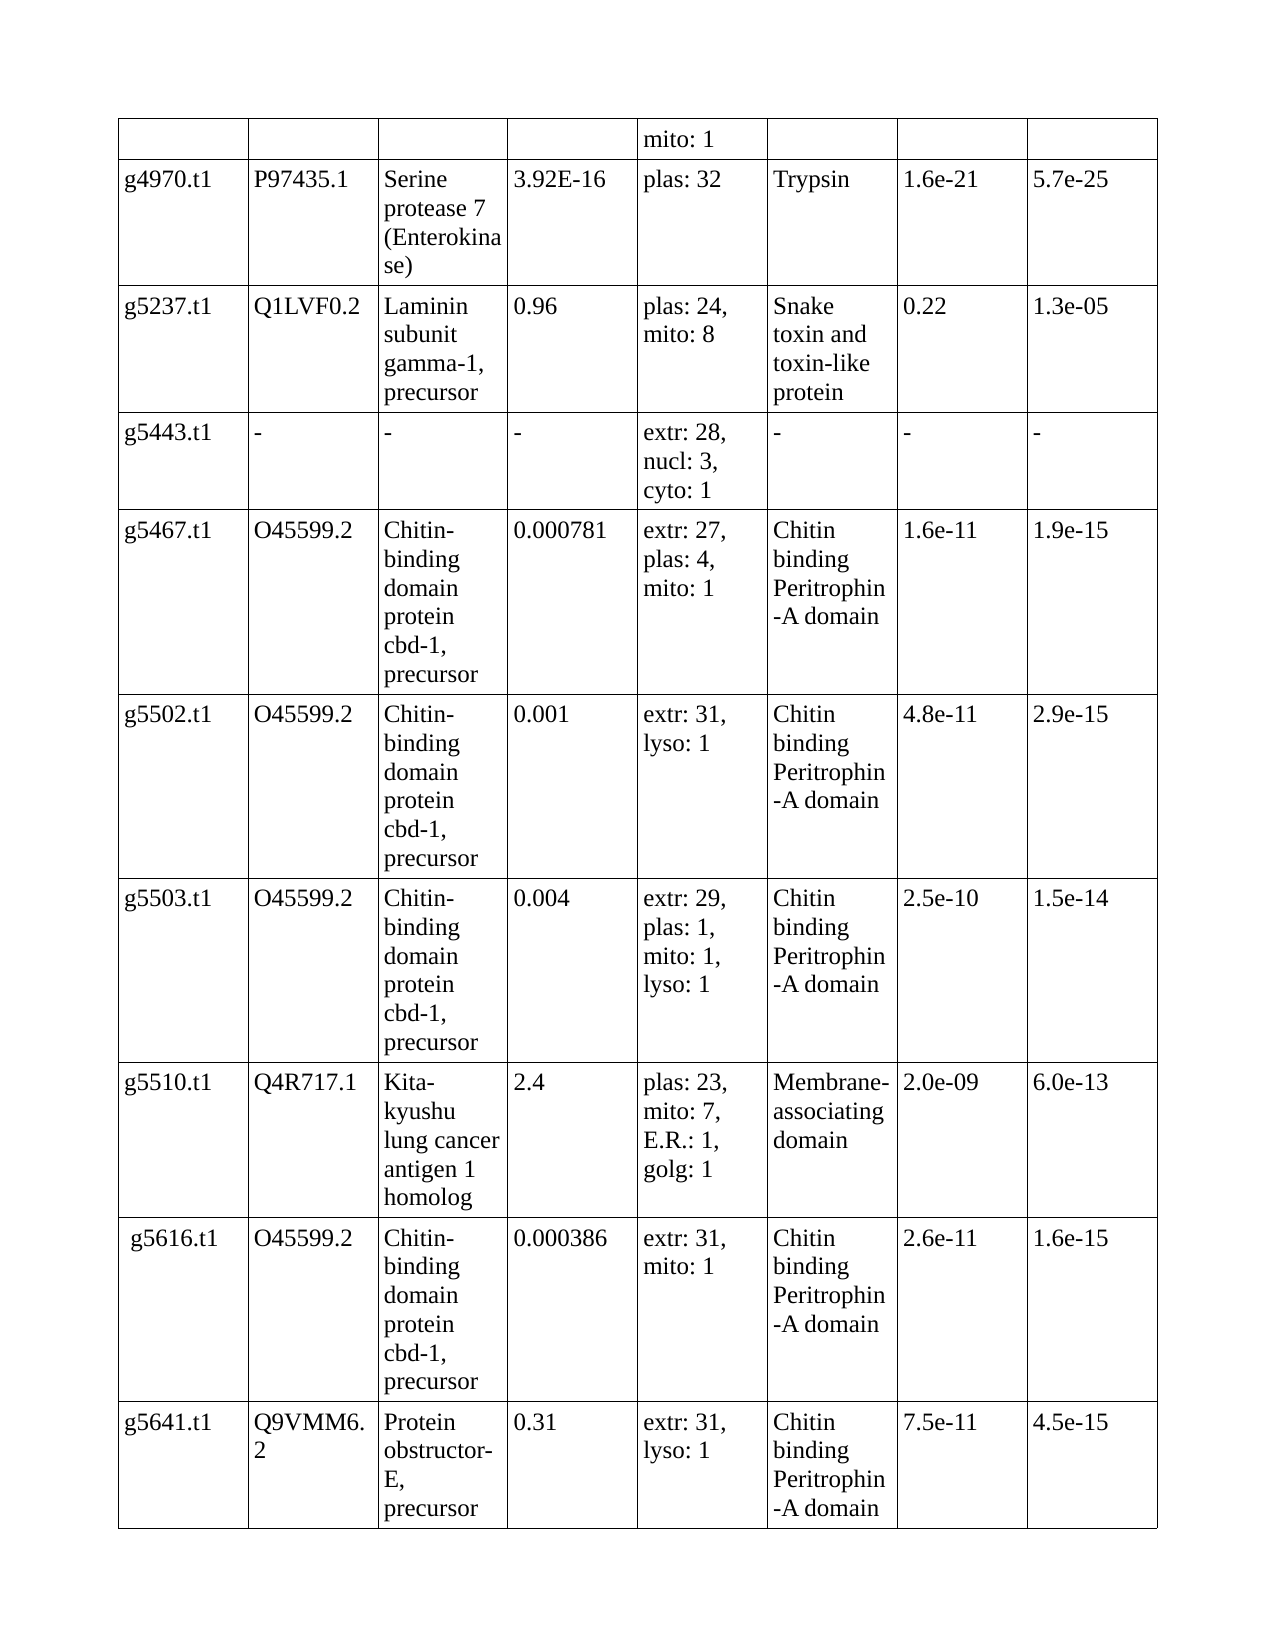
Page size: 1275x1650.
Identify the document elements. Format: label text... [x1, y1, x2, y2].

table_cell O45599.2 [249, 1218, 378, 1401]
table_cell Chitin-binding domain protein cbd-1, precursor [379, 1218, 507, 1401]
table_cell g4970.t1 [119, 160, 248, 285]
table_cell Q1LVF0.2 [249, 286, 378, 412]
table_cell O45599.2 [249, 695, 378, 877]
table_cell Snake toxin and toxin-like protein [768, 286, 897, 412]
table_cell 1.3e-05 [1028, 286, 1157, 412]
table_cell 2.6e-11 [898, 1218, 1027, 1401]
table_cell Membrane-associating domain [768, 1063, 897, 1217]
table_cell O45599.2 [249, 879, 378, 1062]
table_cell Chitin binding Peritrophin-A domain [768, 510, 897, 693]
table_cell 0.22 [898, 286, 1027, 412]
table_cell 5.7e-25 [1028, 160, 1157, 285]
table_cell g5641.t1 [119, 1402, 248, 1527]
table_cell 4.5e-15 [1028, 1402, 1157, 1527]
table_cell - [898, 413, 1027, 509]
table_cell Protein obstructor-E, precursor [379, 1402, 507, 1527]
table_cell 2.5e-10 [898, 879, 1027, 1062]
table_cell - [768, 119, 897, 158]
table_cell - [379, 119, 507, 158]
table_cell g5503.t1 [119, 879, 248, 1062]
table_cell 1.6e-21 [898, 160, 1027, 285]
table_cell - [1028, 413, 1157, 509]
table_cell 0.31 [508, 1402, 637, 1527]
table_cell 0.000781 [508, 510, 637, 693]
table_cell Chitin-binding domain protein cbd-1, precursor [379, 695, 507, 877]
table_cell 0.004 [508, 879, 637, 1062]
table_cell Chitin-binding domain protein cbd-1, precursor [379, 879, 507, 1062]
table_cell Trypsin [768, 160, 897, 285]
table_cell 1.6e-15 [1028, 1218, 1157, 1401]
table_cell 1.9e-15 [1028, 510, 1157, 693]
table_cell Q9VMM6.2 [249, 1402, 378, 1527]
table_cell Chitin binding Peritrophin-A domain [768, 1402, 897, 1527]
table_cell plas: 32 [638, 160, 767, 285]
table_cell 4.8e-11 [898, 695, 1027, 877]
table_cell extr: 28, nucl: 3, cyto: 1 [638, 413, 767, 509]
table_cell 2.4 [508, 1063, 637, 1217]
table_cell 0.96 [508, 286, 637, 412]
table_cell extr: 27, plas: 4, mito: 1 [638, 510, 767, 693]
table_cell Serine protease 7 (Enterokinase) [379, 160, 507, 285]
table_cell g5467.t1 [119, 510, 248, 693]
table_cell g5502.t1 [119, 695, 248, 877]
table_cell 3.92E-16 [508, 160, 637, 285]
table_cell 6.0e-13 [1028, 1063, 1157, 1217]
table_cell plas: 23, mito: 7, E.R.: 1, golg: 1 [638, 1063, 767, 1217]
table_cell Chitin-binding domain protein cbd-1, precursor [379, 510, 507, 693]
table_cell [119, 119, 248, 158]
table_cell extr: 29, plas: 1, mito: 1, lyso: 1 [638, 879, 767, 1062]
table_cell extr: 31, lyso: 1 [638, 695, 767, 877]
table_cell - [508, 119, 637, 158]
table_cell O45599.2 [249, 510, 378, 693]
table_cell Laminin subunit gamma-1, precursor [379, 286, 507, 412]
table_cell 2.9e-15 [1028, 695, 1157, 877]
table_cell g5616.t1 [119, 1218, 248, 1401]
table_cell Q4R717.1 [249, 1063, 378, 1217]
table_cell g5237.t1 [119, 286, 248, 412]
table_cell Chitin binding Peritrophin-A domain [768, 695, 897, 877]
table_cell P97435.1 [249, 160, 378, 285]
table_cell extr: 31, mito: 1 [638, 1218, 767, 1401]
table_cell 1.6e-11 [898, 510, 1027, 693]
table_cell plas: 24, mito: 8 [638, 286, 767, 412]
table_cell - [249, 413, 378, 509]
table_cell 0.001 [508, 695, 637, 877]
table_cell - [768, 413, 897, 509]
table_cell - [249, 119, 378, 158]
table_cell g5443.t1 [119, 413, 248, 509]
table_cell 2.0e-09 [898, 1063, 1027, 1217]
table_cell - [1028, 119, 1157, 158]
table_cell Chitin binding Peritrophin-A domain [768, 879, 897, 1062]
table_cell 0.000386 [508, 1218, 637, 1401]
table_cell 7.5e-11 [898, 1402, 1027, 1527]
table_cell Chitin binding Peritrophin-A domain [768, 1218, 897, 1401]
table_cell 1.5e-14 [1028, 879, 1157, 1062]
table_cell - [898, 119, 1027, 158]
table_cell mito: 1 [638, 119, 767, 158]
table_cell extr: 31, lyso: 1 [638, 1402, 767, 1527]
table_cell - [379, 413, 507, 509]
table_cell - [508, 413, 637, 509]
table_cell g5510.t1 [119, 1063, 248, 1217]
table_cell Kita-kyushu lung cancer antigen 1 homolog [379, 1063, 507, 1217]
